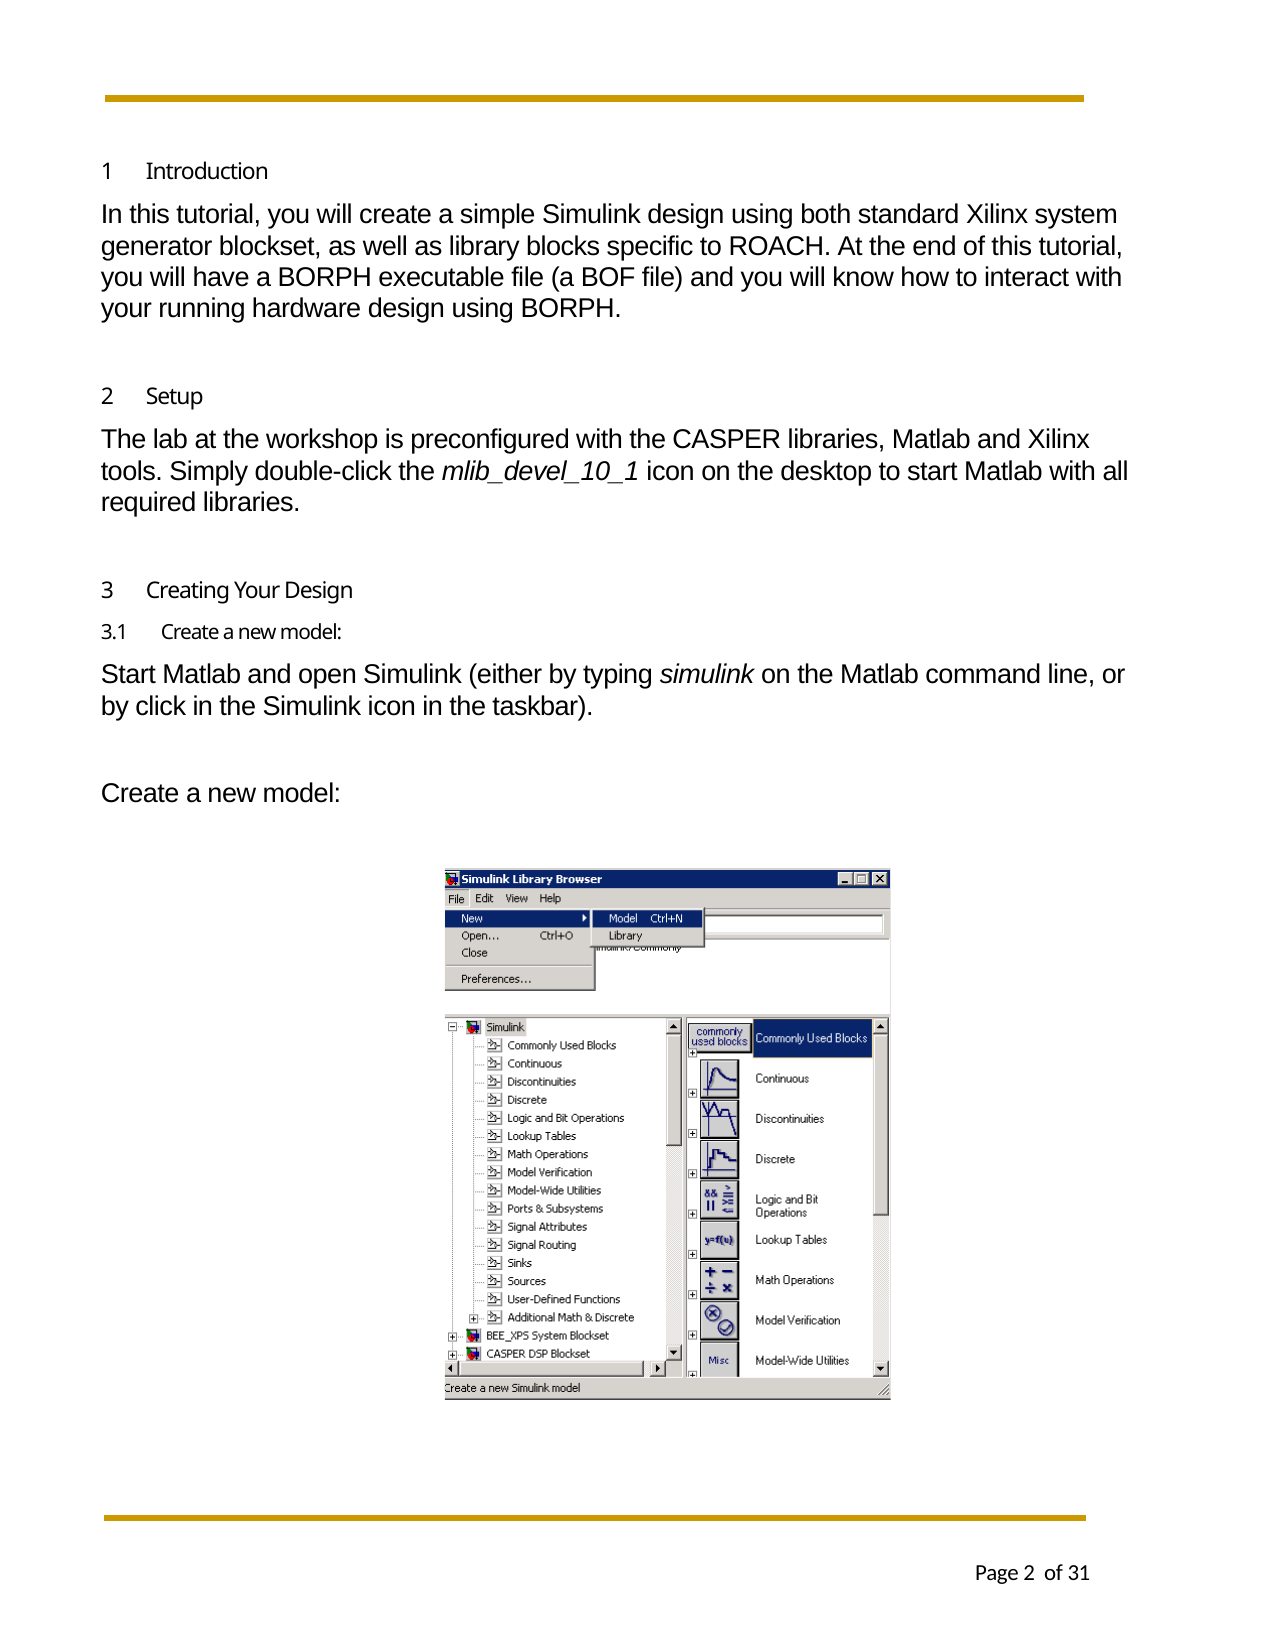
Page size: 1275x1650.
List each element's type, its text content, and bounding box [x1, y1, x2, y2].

text Create a new model: [101, 777, 1151, 808]
subtitle Creating Your Design [101, 573, 1062, 605]
subtitle Setup [101, 380, 1062, 411]
subtitle Create a new model: [101, 617, 1062, 646]
text Start Matlab and open Simulink (either by typing simulink on the Matlab command line, or by click in the Simulink icon in the taskbar). [101, 658, 1151, 721]
picture [444, 868, 891, 1400]
text In this tutorial, you will create a simple Simulink design using both standard Xilinx system generator blockset, as well as library blocks specific to ROACH. At the end of this tutorial, you will have a BORPH executable file (a BOF file) and you will know how to interact with your running hardware design using BORPH. [101, 198, 1151, 323]
subtitle Introduction [101, 155, 1062, 186]
text The lab at the workshop is preconfigured with the CASPER libraries, Matlab and Xilinx tools. Simply double-click the mlib_devel_10_1 icon on the desktop to start Matlab with all required libraries. [101, 423, 1151, 517]
